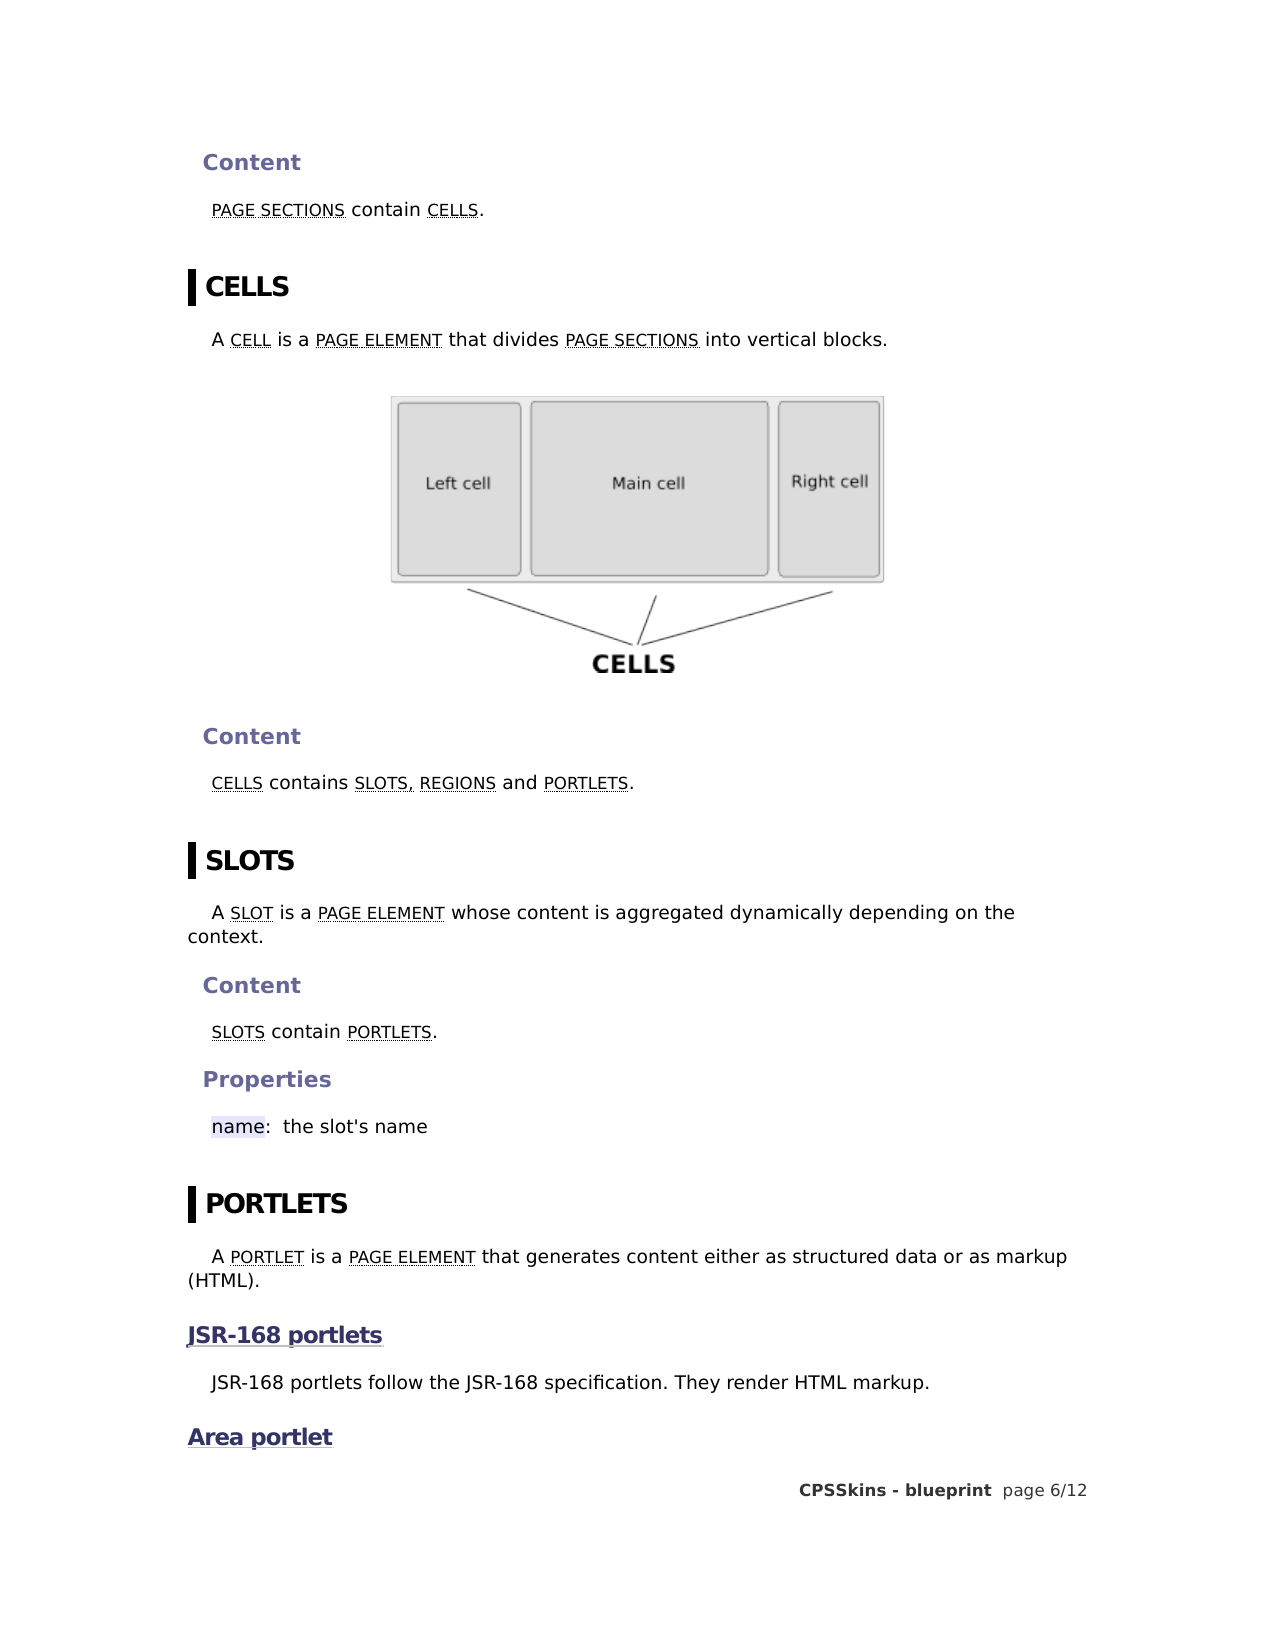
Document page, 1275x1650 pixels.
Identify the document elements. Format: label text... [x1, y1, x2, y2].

subtitle Cells [196, 269, 1087, 306]
picture [390, 396, 885, 673]
subtitle slots [196, 842, 1087, 879]
text A portlet is a page element that generates content either as structured data or as markup (HTML). [187, 1244, 1087, 1292]
text Page Sections contain cells. [187, 197, 1087, 221]
text Cells contains slots, REGIONS and portlets. [187, 770, 1087, 794]
subtitle Properties [202, 1067, 1087, 1093]
subtitle Portlets [196, 1186, 1087, 1223]
subtitle Content [202, 723, 1087, 749]
text JSR-168 portlets follow the JSR-168 specification. They render HTML markup. [187, 1370, 1087, 1394]
subtitle Area portlet [187, 1424, 1087, 1451]
subtitle Content [202, 150, 1087, 176]
text A cell is a page element that divides page sections into vertical blocks. [187, 327, 1087, 351]
text A slot is a page element whose content is aggregated dynamically depending on the context. [187, 901, 1087, 948]
text slots contain portlets. [187, 1019, 1087, 1043]
subtitle Content [202, 972, 1087, 998]
text name: the slot's name [187, 1114, 1087, 1138]
subtitle JSR-168 portlets [187, 1322, 1087, 1349]
